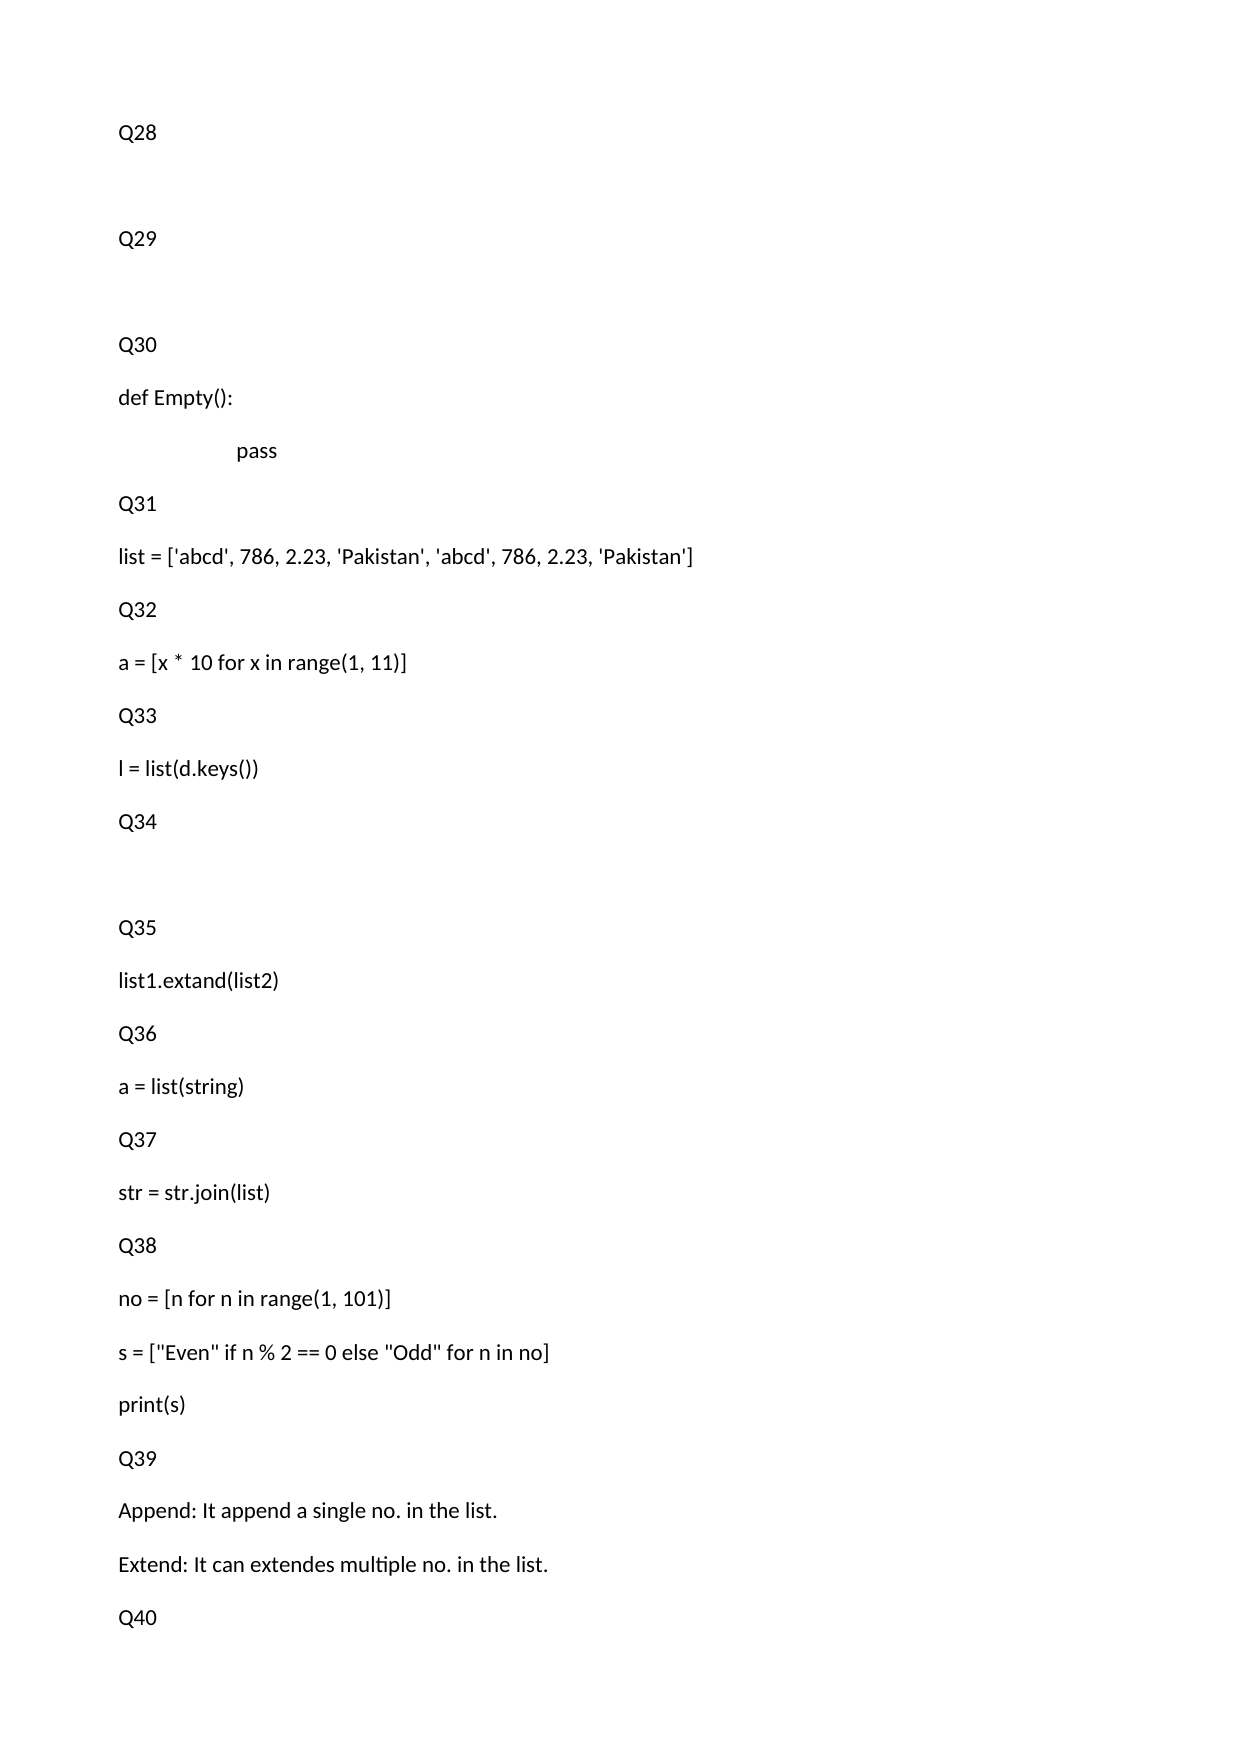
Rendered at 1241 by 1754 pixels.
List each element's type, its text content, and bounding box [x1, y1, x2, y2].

text Q39 [118, 1444, 1122, 1472]
text Append: It append a single no. in the list. [118, 1497, 1122, 1525]
text pass [118, 436, 1122, 464]
text print(s) [118, 1391, 1122, 1419]
text str = str.join(list) [118, 1178, 1122, 1207]
text s = ["Even" if n % 2 == 0 else "Odd" for n in no] [118, 1338, 1122, 1366]
text Q38 [118, 1232, 1122, 1259]
text Q34 [118, 807, 1122, 835]
text Q37 [118, 1126, 1122, 1153]
text Q30 [118, 330, 1122, 358]
text list = ['abcd', 786, 2.23, 'Pakistan', 'abcd', 786, 2.23, 'Pakistan'] [118, 542, 1122, 570]
text Q36 [118, 1019, 1122, 1047]
text a = [x * 10 for x in range(1, 11)] [118, 648, 1122, 676]
text Q32 [118, 595, 1122, 623]
text Q31 [118, 489, 1122, 517]
text list1.extand(list2) [118, 966, 1122, 994]
text Extend: It can extendes multiple no. in the list. [118, 1550, 1122, 1578]
text def Empty(): [118, 383, 1122, 411]
text a = list(string) [118, 1072, 1122, 1101]
text no = [n for n in range(1, 101)] [118, 1284, 1122, 1313]
text Q33 [118, 701, 1122, 729]
text Q28 [118, 118, 1122, 146]
text l = list(d.keys()) [118, 754, 1122, 782]
text Q35 [118, 913, 1122, 941]
text Q29 [118, 224, 1122, 252]
text Q40 [118, 1603, 1122, 1631]
